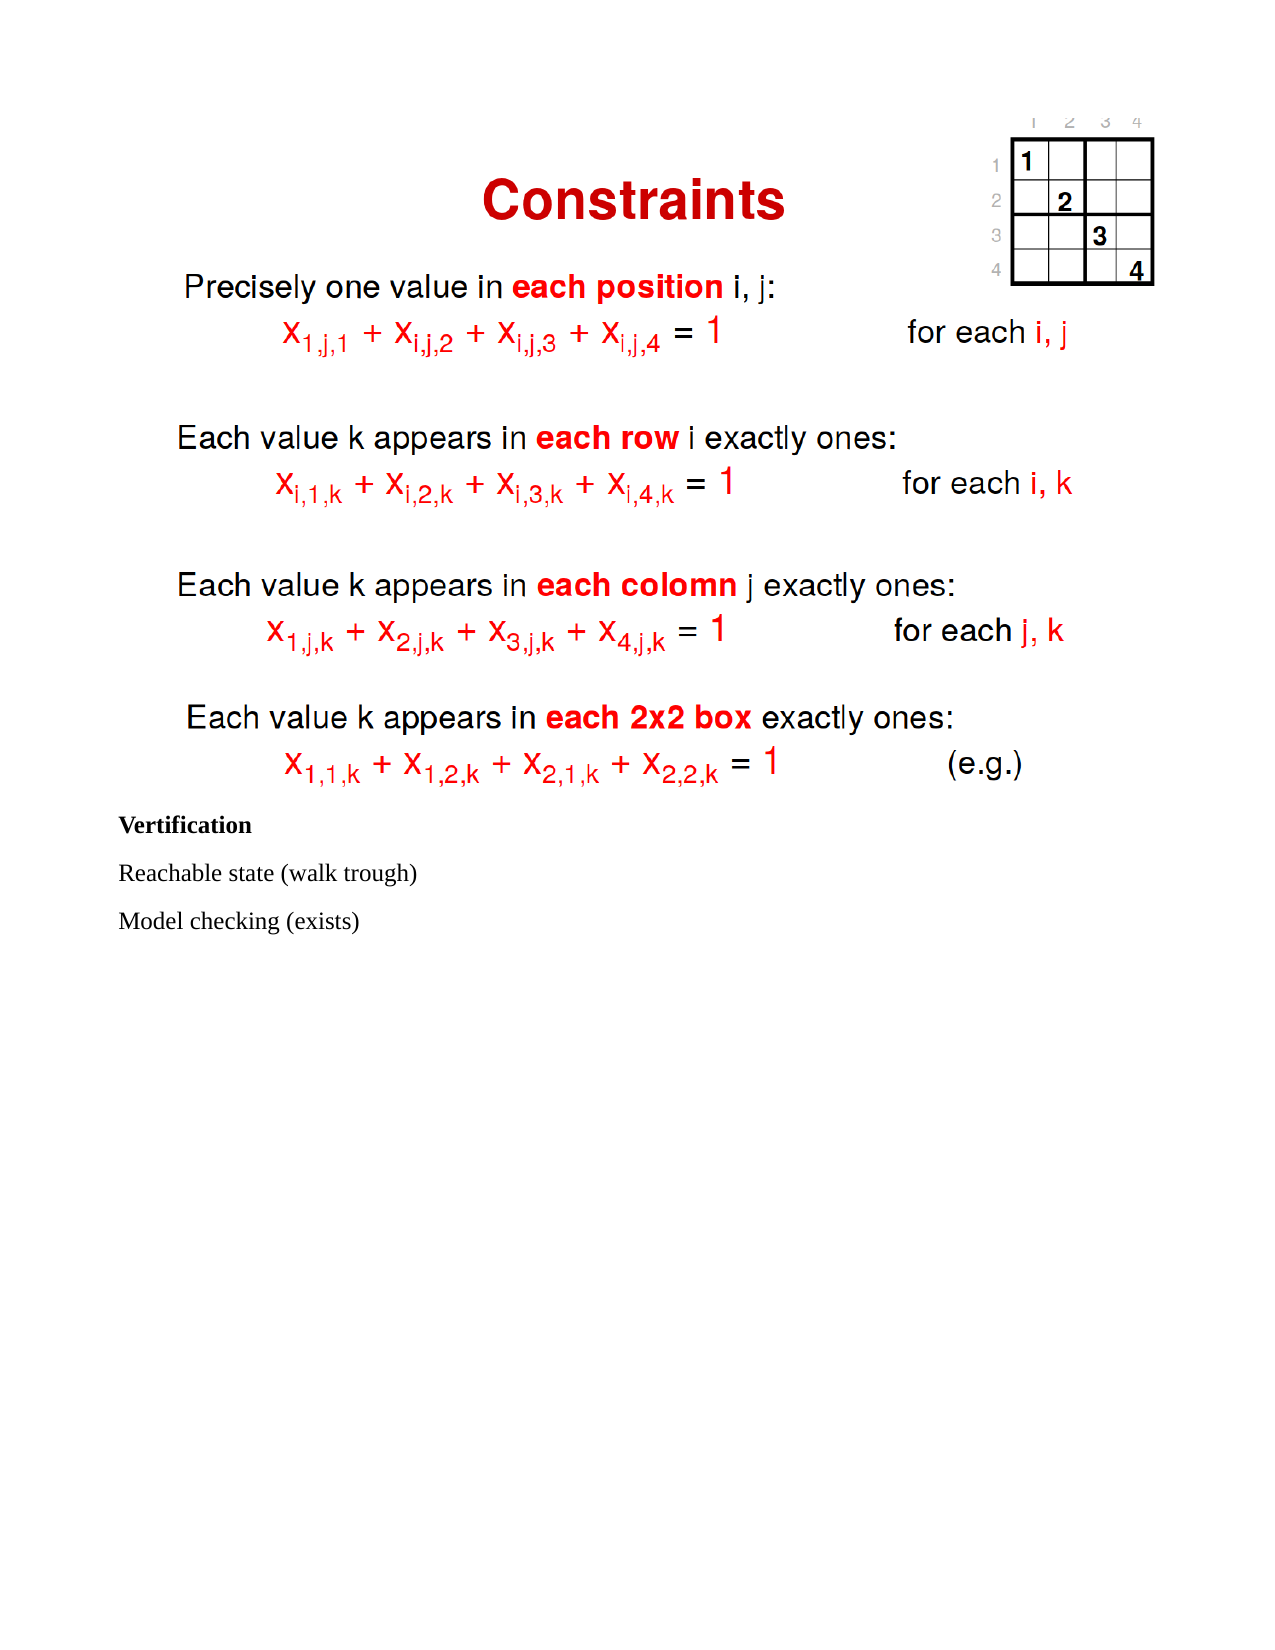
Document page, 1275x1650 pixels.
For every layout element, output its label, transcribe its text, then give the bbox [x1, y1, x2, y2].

text Reachable state (walk trough) [118, 858, 1157, 887]
text Vertification [118, 811, 1157, 839]
text Model checking (exists) [118, 906, 1157, 934]
picture [118, 118, 1157, 792]
